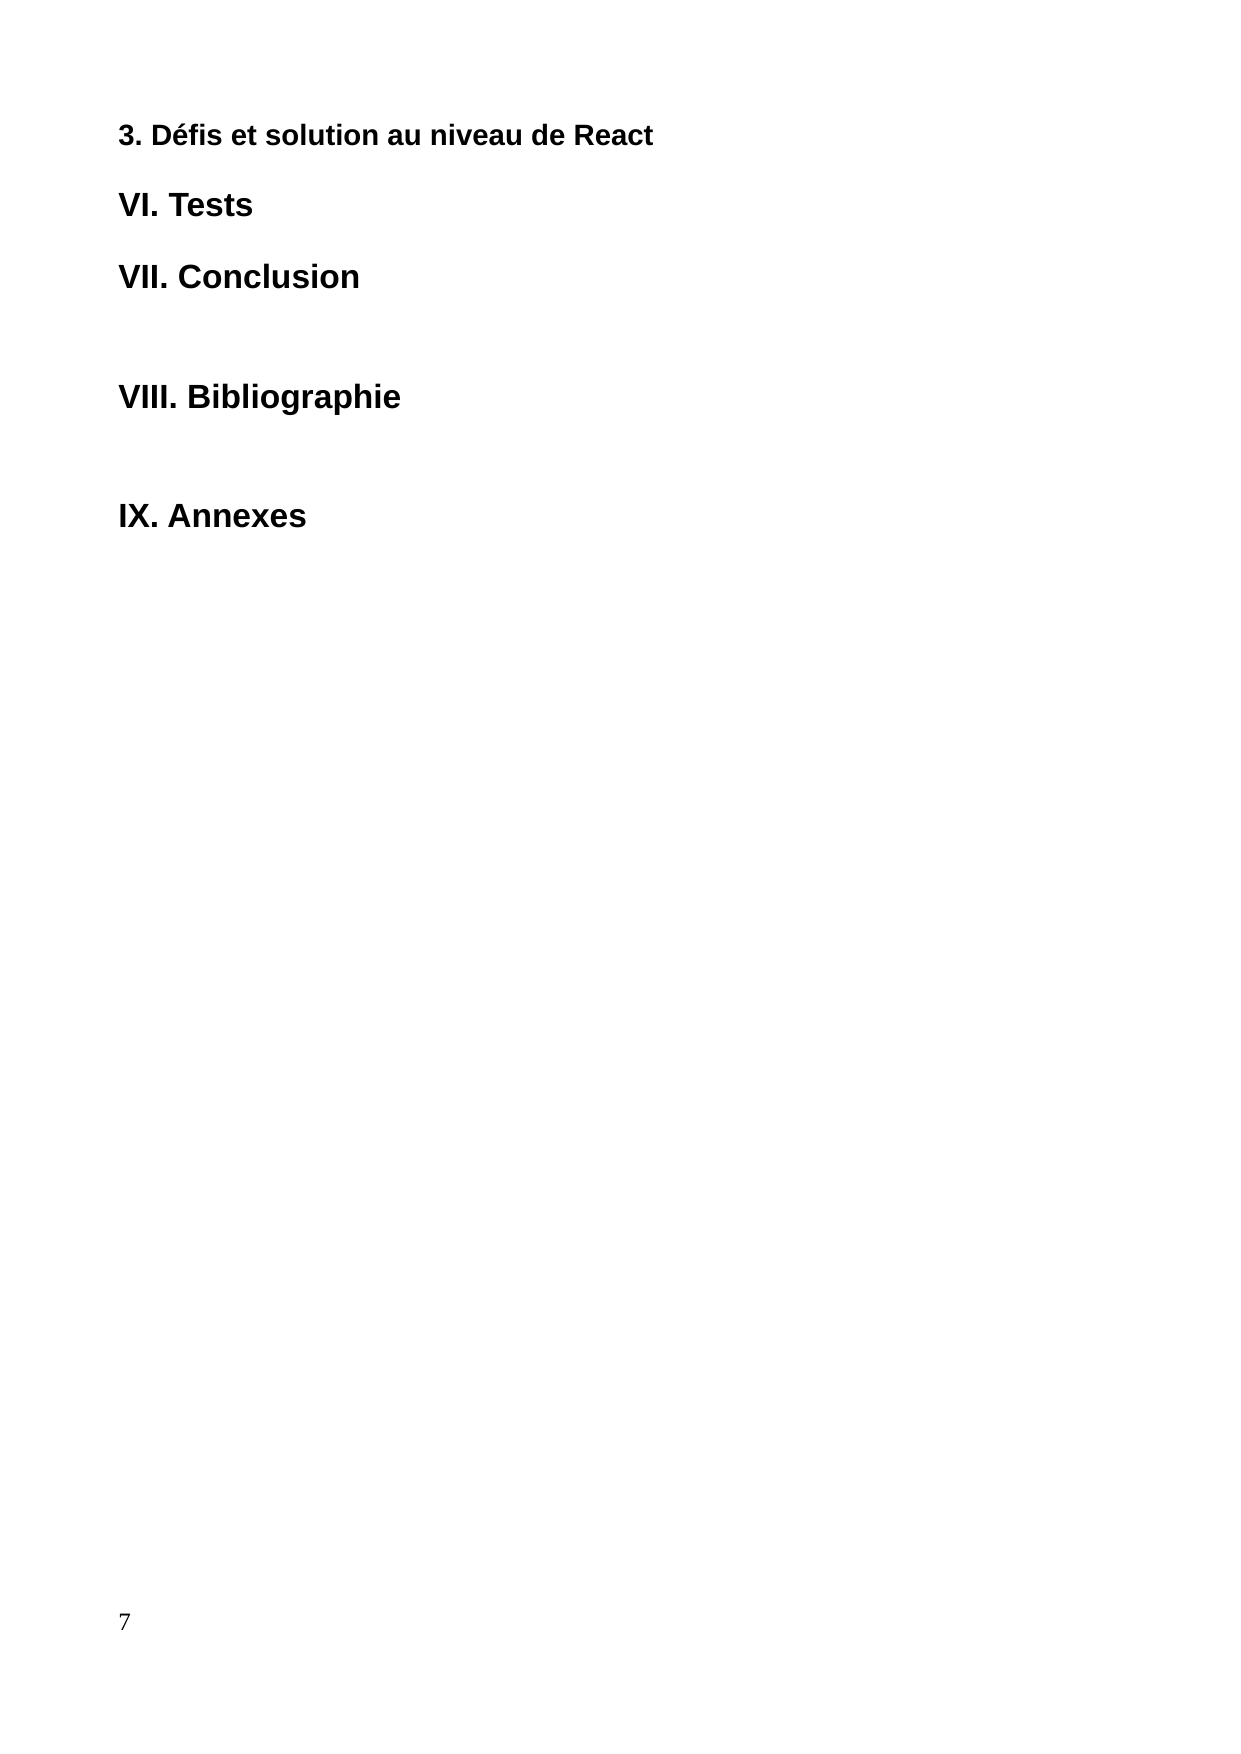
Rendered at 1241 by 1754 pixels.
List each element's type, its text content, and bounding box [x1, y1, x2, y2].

subtitle VI. Tests [118, 185, 1122, 224]
subtitle VIII. Bibliographie [118, 377, 1122, 415]
subtitle VII. Conclusion [118, 257, 1122, 296]
subtitle 3. Défis et solution au niveau de React [118, 118, 1122, 152]
subtitle IX. Annexes [118, 496, 1122, 535]
